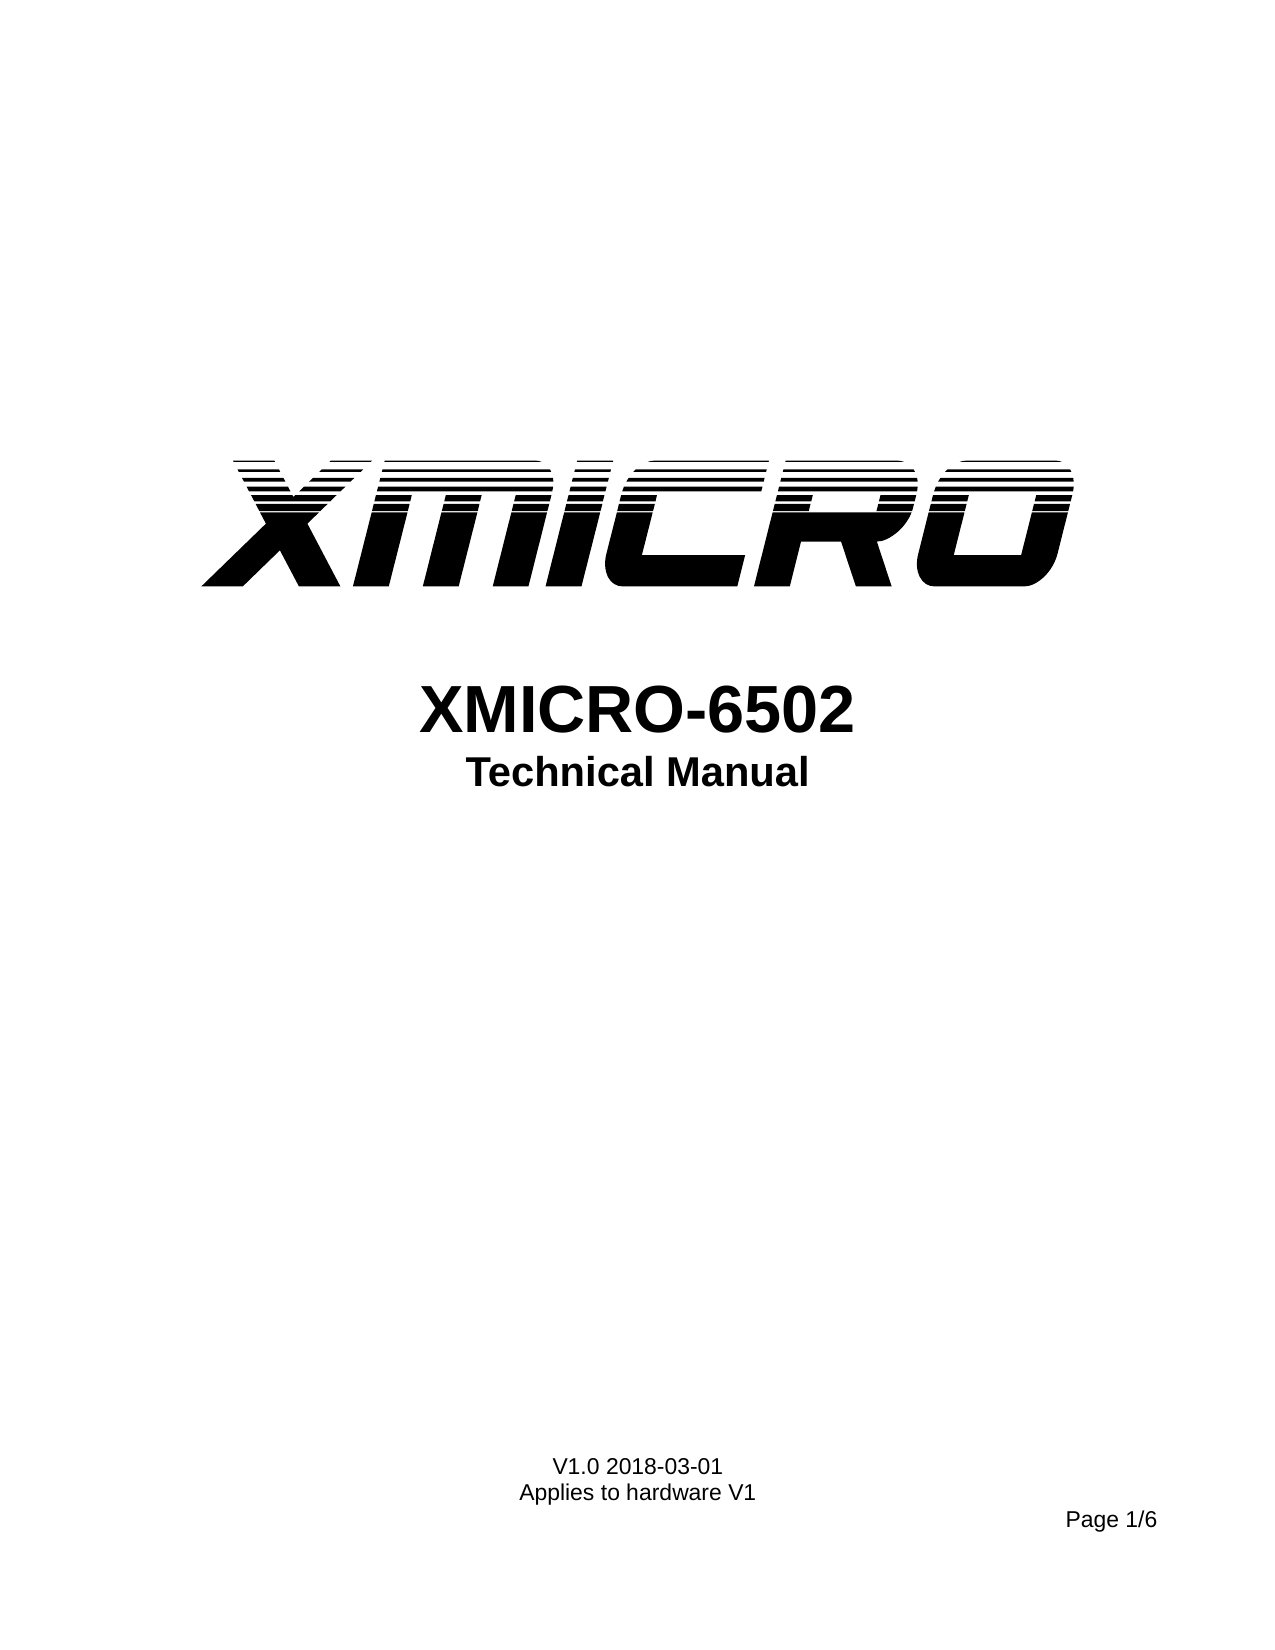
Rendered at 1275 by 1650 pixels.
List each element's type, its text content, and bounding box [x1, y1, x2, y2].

text XMICRO-6502 [118, 670, 1157, 747]
text Technical Manual [118, 747, 1157, 795]
